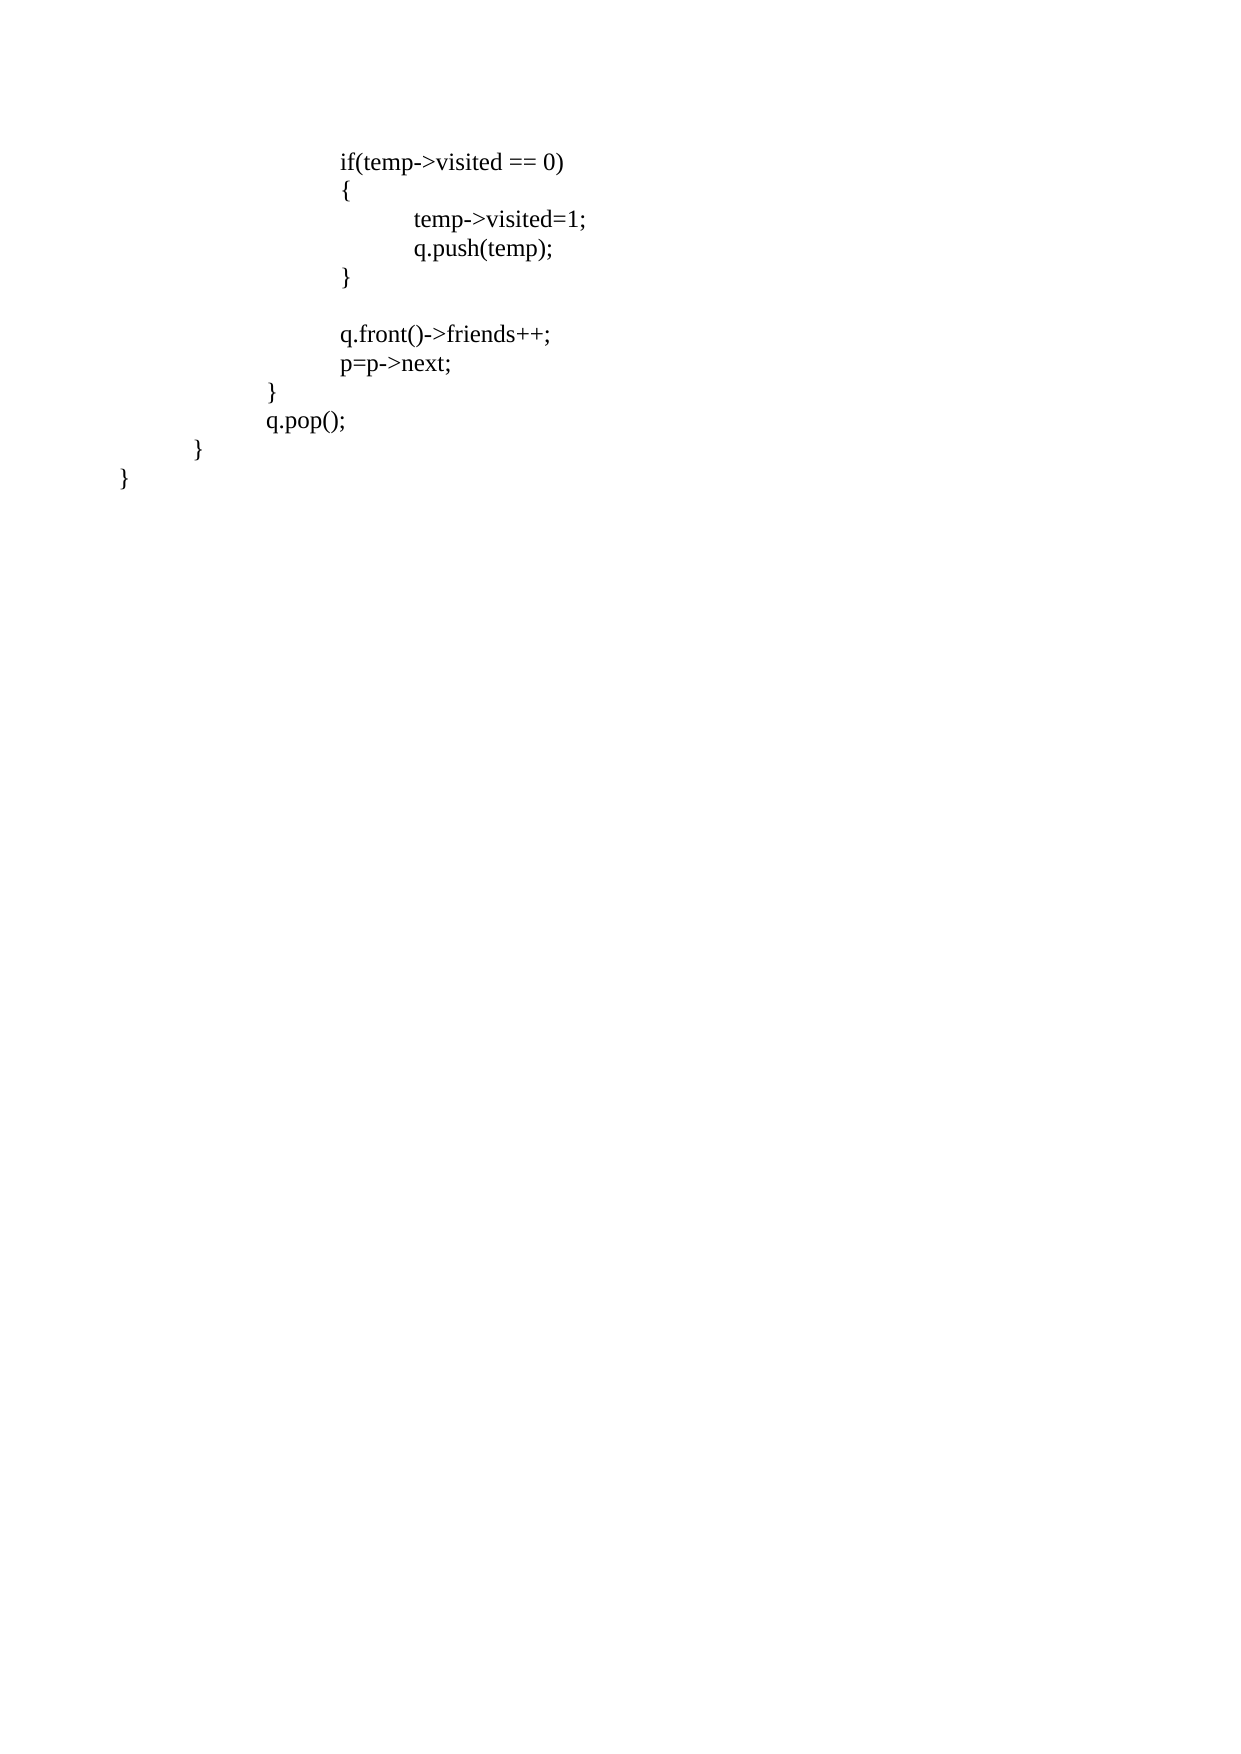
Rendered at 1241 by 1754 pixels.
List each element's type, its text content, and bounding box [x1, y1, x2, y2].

text if(temp->visited == 0) [118, 147, 1122, 176]
text p=p->next; [118, 348, 1122, 377]
text q.pop(); [118, 406, 1122, 434]
text } [118, 434, 1122, 463]
text temp->visited=1; [118, 204, 1122, 233]
text { [118, 176, 1122, 204]
text } [118, 377, 1122, 406]
text q.front()->friends++; [118, 319, 1122, 348]
text q.push(temp); [118, 233, 1122, 262]
text } [118, 262, 1122, 291]
text } [118, 463, 1122, 492]
